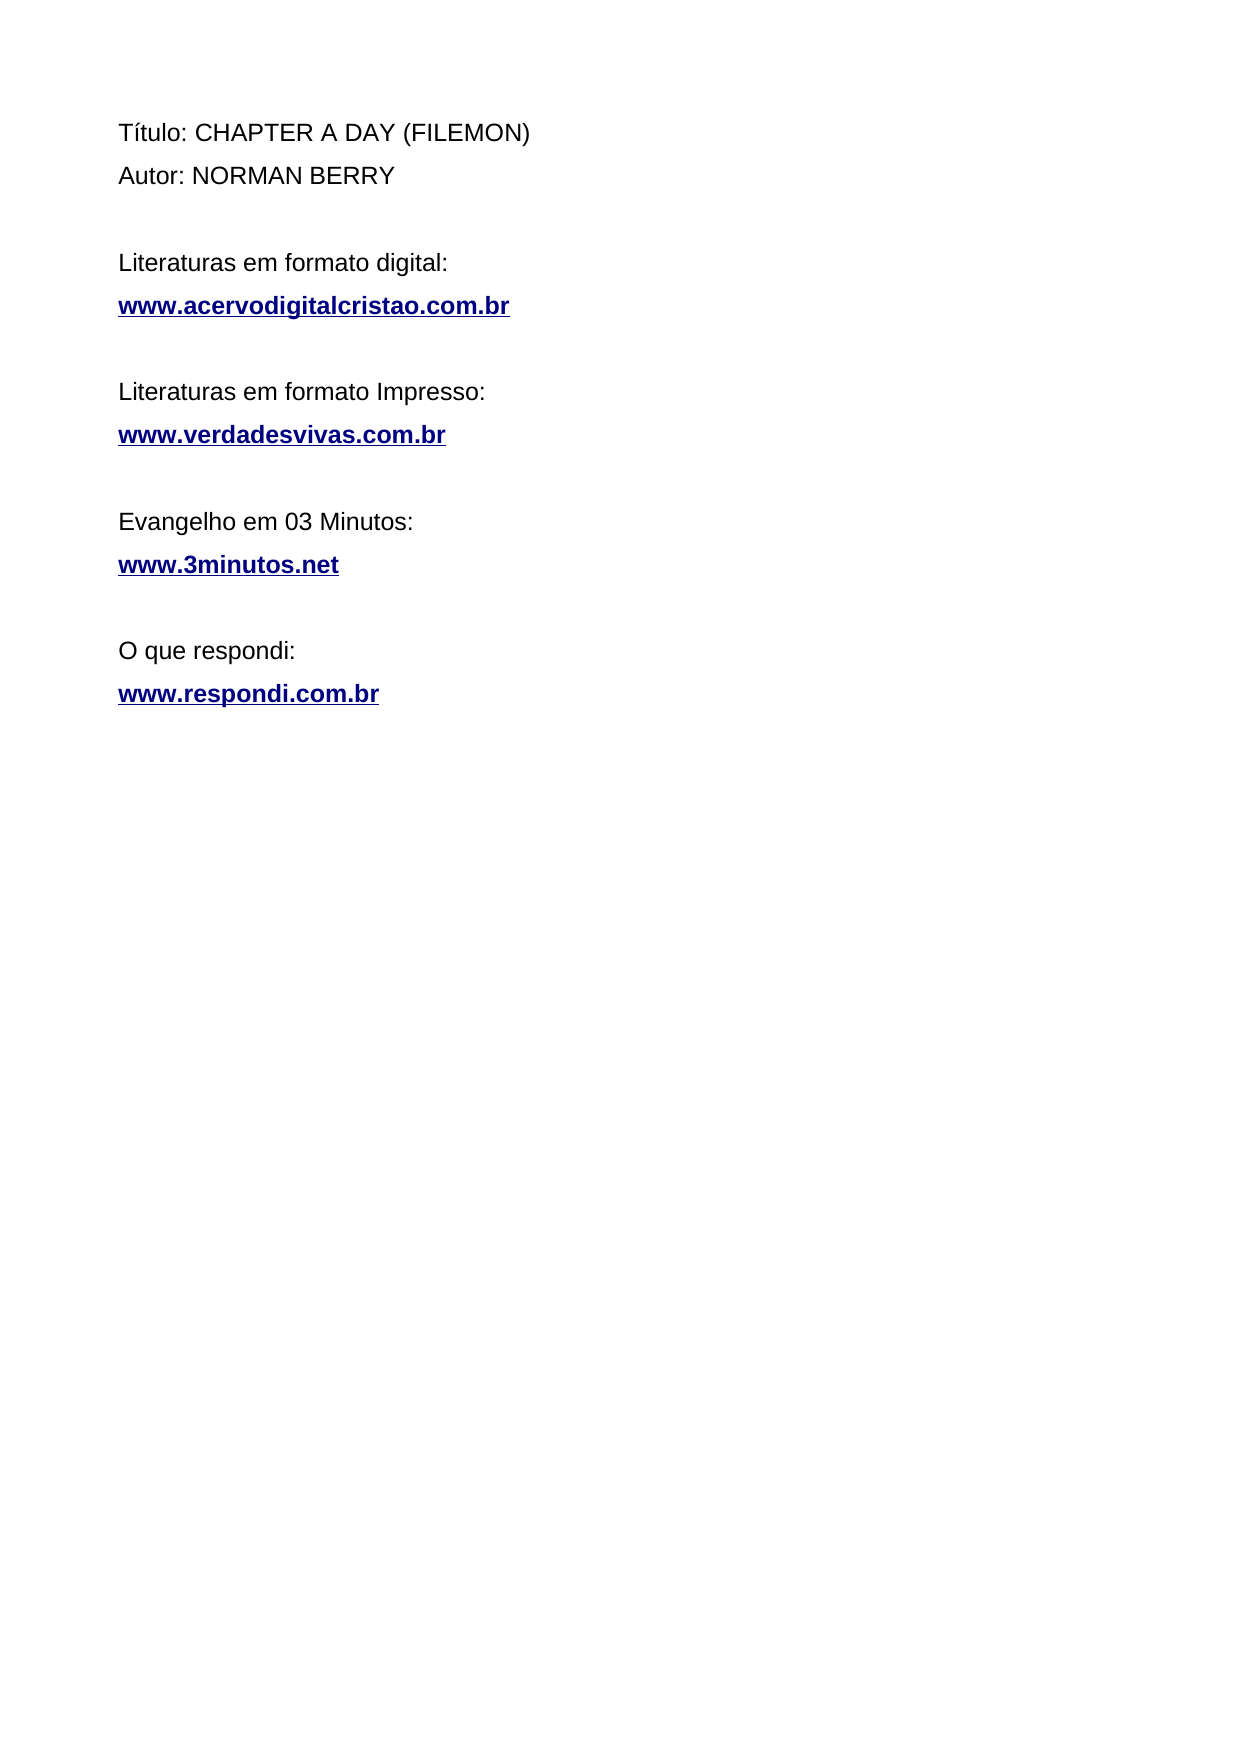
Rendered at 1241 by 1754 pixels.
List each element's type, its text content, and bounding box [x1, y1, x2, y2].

text Título: CHAPTER A DAY (FILEMON) Autor: NORMAN BERRY Literaturas em formato digital: www.acervodigitalcristao.com.br Literaturas em formato Impresso: www.verdadesvivas.com.br Evangelho em 03 Minutos: www.3minutos.net O que respondi: www.respondi.com.br [118, 118, 1122, 708]
